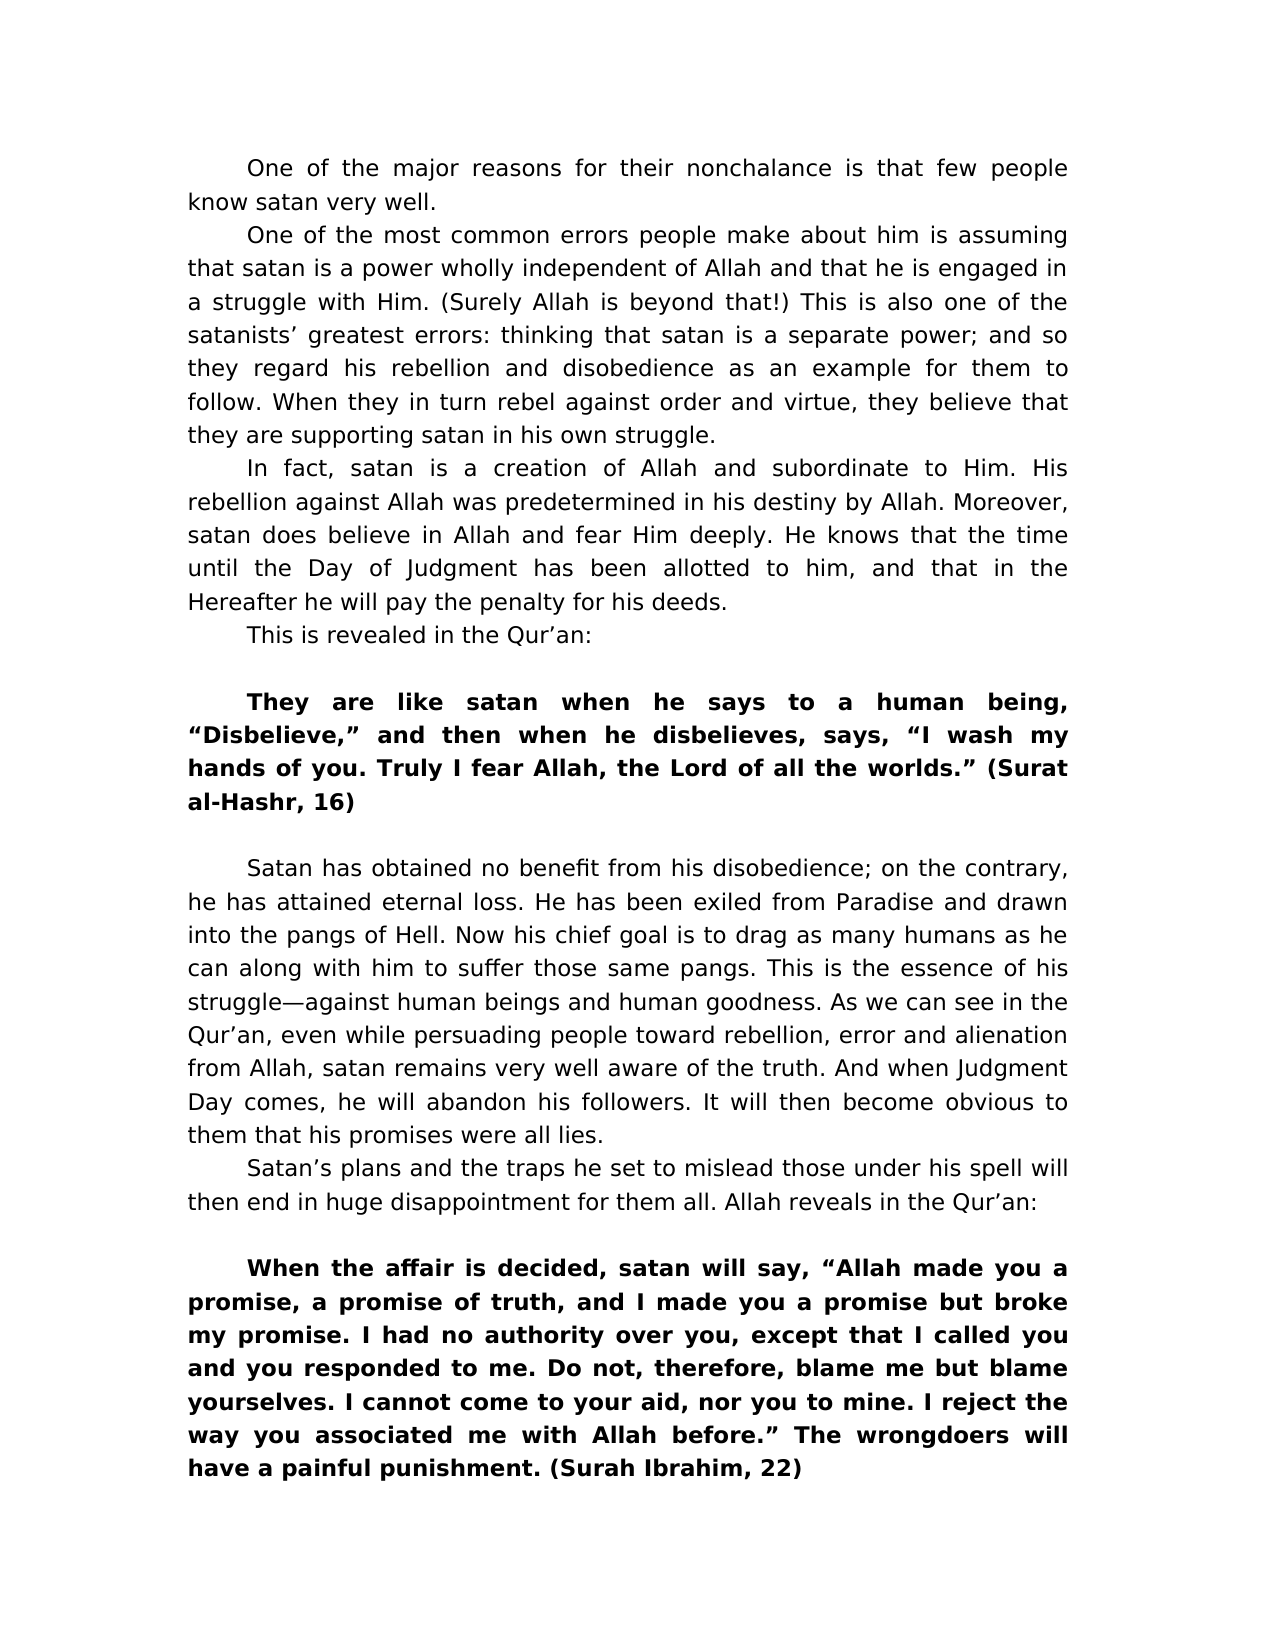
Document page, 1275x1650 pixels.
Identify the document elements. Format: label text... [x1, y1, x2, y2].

text Satan’s plans and the traps he set to mislead those under his spell will then end in huge disappointment for them all. Allah reveals in the Qur’an: [187, 1150, 1070, 1217]
text Satan has obtained no benefit from his disobedience; on the contrary, he has attained eternal loss. He has been exiled from Paradise and drawn into the pangs of Hell. Now his chief goal is to drag as many humans as he can along with him to suffer those same pangs. This is the essence of his struggle—against human beings and human goodness. As we can see in the Qur’an, even while persuading people toward rebellion, error and alienation from Allah, satan remains very well aware of the truth. And when Judgment Day comes, he will abandon his followers. It will then become obvious to them that his promises were all lies. [187, 850, 1070, 1150]
text One of the major reasons for their nonchalance is that few people know satan very well. [187, 150, 1070, 217]
text One of the most common errors people make about him is assuming that satan is a power wholly independent of Allah and that he is engaged in a struggle with Him. (Surely Allah is beyond that!) This is also one of the satanists’ greatest errors: thinking that satan is a separate power; and so they regard his rebellion and disobedience as an example for them to follow. When they in turn rebel against order and virtue, they believe that they are supporting satan in his own struggle. [187, 217, 1070, 450]
text In fact, satan is a creation of Allah and subordinate to Him. His rebellion against Allah was predetermined in his destiny by Allah. Moreover, satan does believe in Allah and fear Him deeply. He knows that the time until the Day of Judgment has been allotted to him, and that in the Hereafter he will pay the penalty for his deeds. [187, 450, 1070, 617]
text This is revealed in the Qur’an: [187, 617, 1070, 650]
text When the affair is decided, satan will say, “Allah made you a promise, a promise of truth, and I made you a promise but broke my promise. I had no authority over you, except that I called you and you responded to me. Do not, therefore, blame me but blame yourselves. I cannot come to your aid, nor you to mine. I reject the way you associated me with Allah before.” The wrongdoers will have a painful punishment. (Surah Ibrahim, 22) [187, 1250, 1070, 1483]
text They are like satan when he says to a human being, “Disbelieve,” and then when he disbelieves, says, “I wash my hands of you. Truly I fear Allah, the Lord of all the worlds.” (Surat al-Hashr, 16) [187, 683, 1070, 817]
